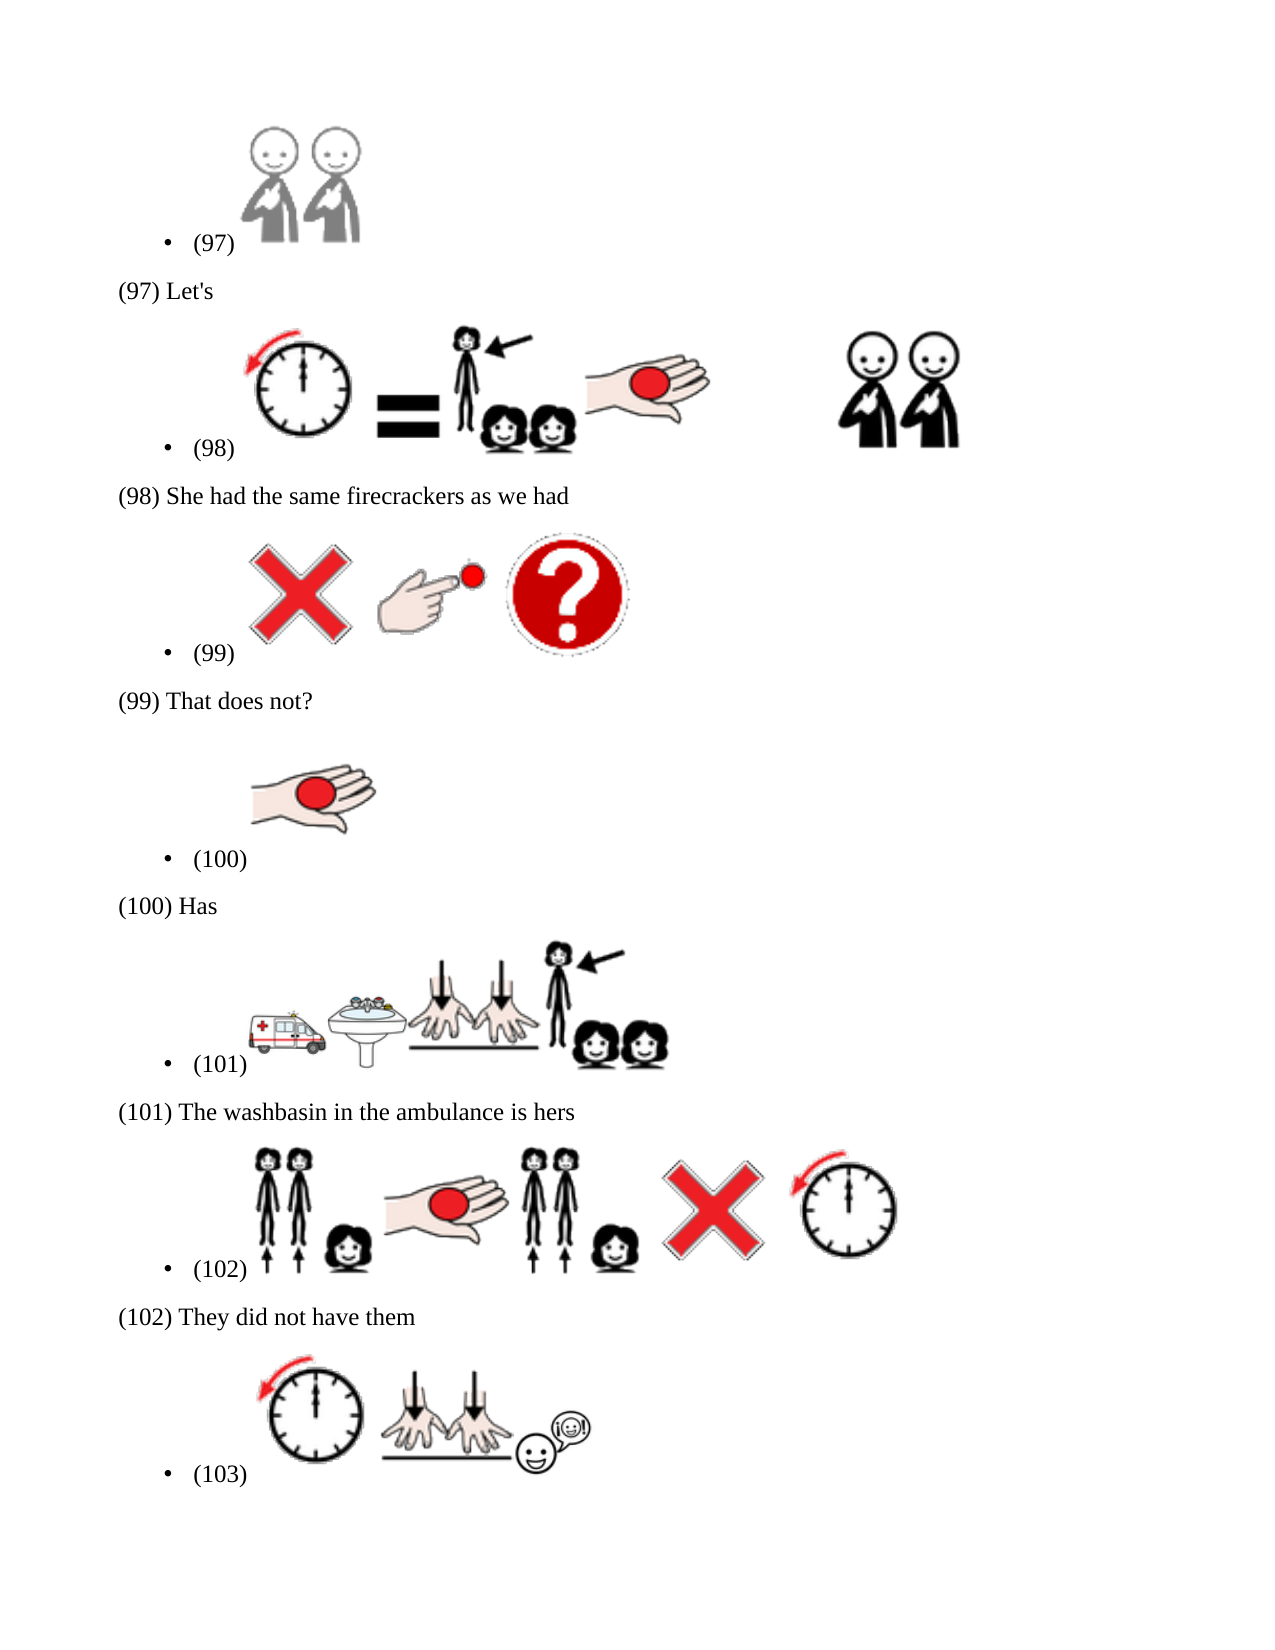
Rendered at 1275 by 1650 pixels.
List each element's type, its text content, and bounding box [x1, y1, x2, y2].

text (101) The washbasin in the ambulance is hers [118, 1097, 1157, 1125]
picture [832, 323, 967, 457]
list (101) [164, 939, 1157, 1078]
list (99) [164, 528, 1157, 667]
list (102) [164, 1144, 1157, 1283]
text (100) Has [118, 891, 1157, 920]
picture [247, 938, 674, 1073]
list (100) [164, 734, 1157, 872]
picture [234, 323, 715, 457]
picture [247, 733, 381, 867]
list (103) [164, 1349, 1157, 1488]
text (98) She had the same firecrackers as we had [118, 481, 1157, 510]
picture [247, 1349, 594, 1483]
picture [234, 528, 635, 662]
picture [247, 1144, 914, 1278]
text (102) They did not have them [118, 1302, 1157, 1331]
text (97) Let's [118, 276, 1157, 304]
list (98) [164, 323, 1157, 462]
picture [234, 118, 369, 252]
list (97) [164, 118, 1157, 257]
text (99) That does not? [118, 686, 1157, 715]
